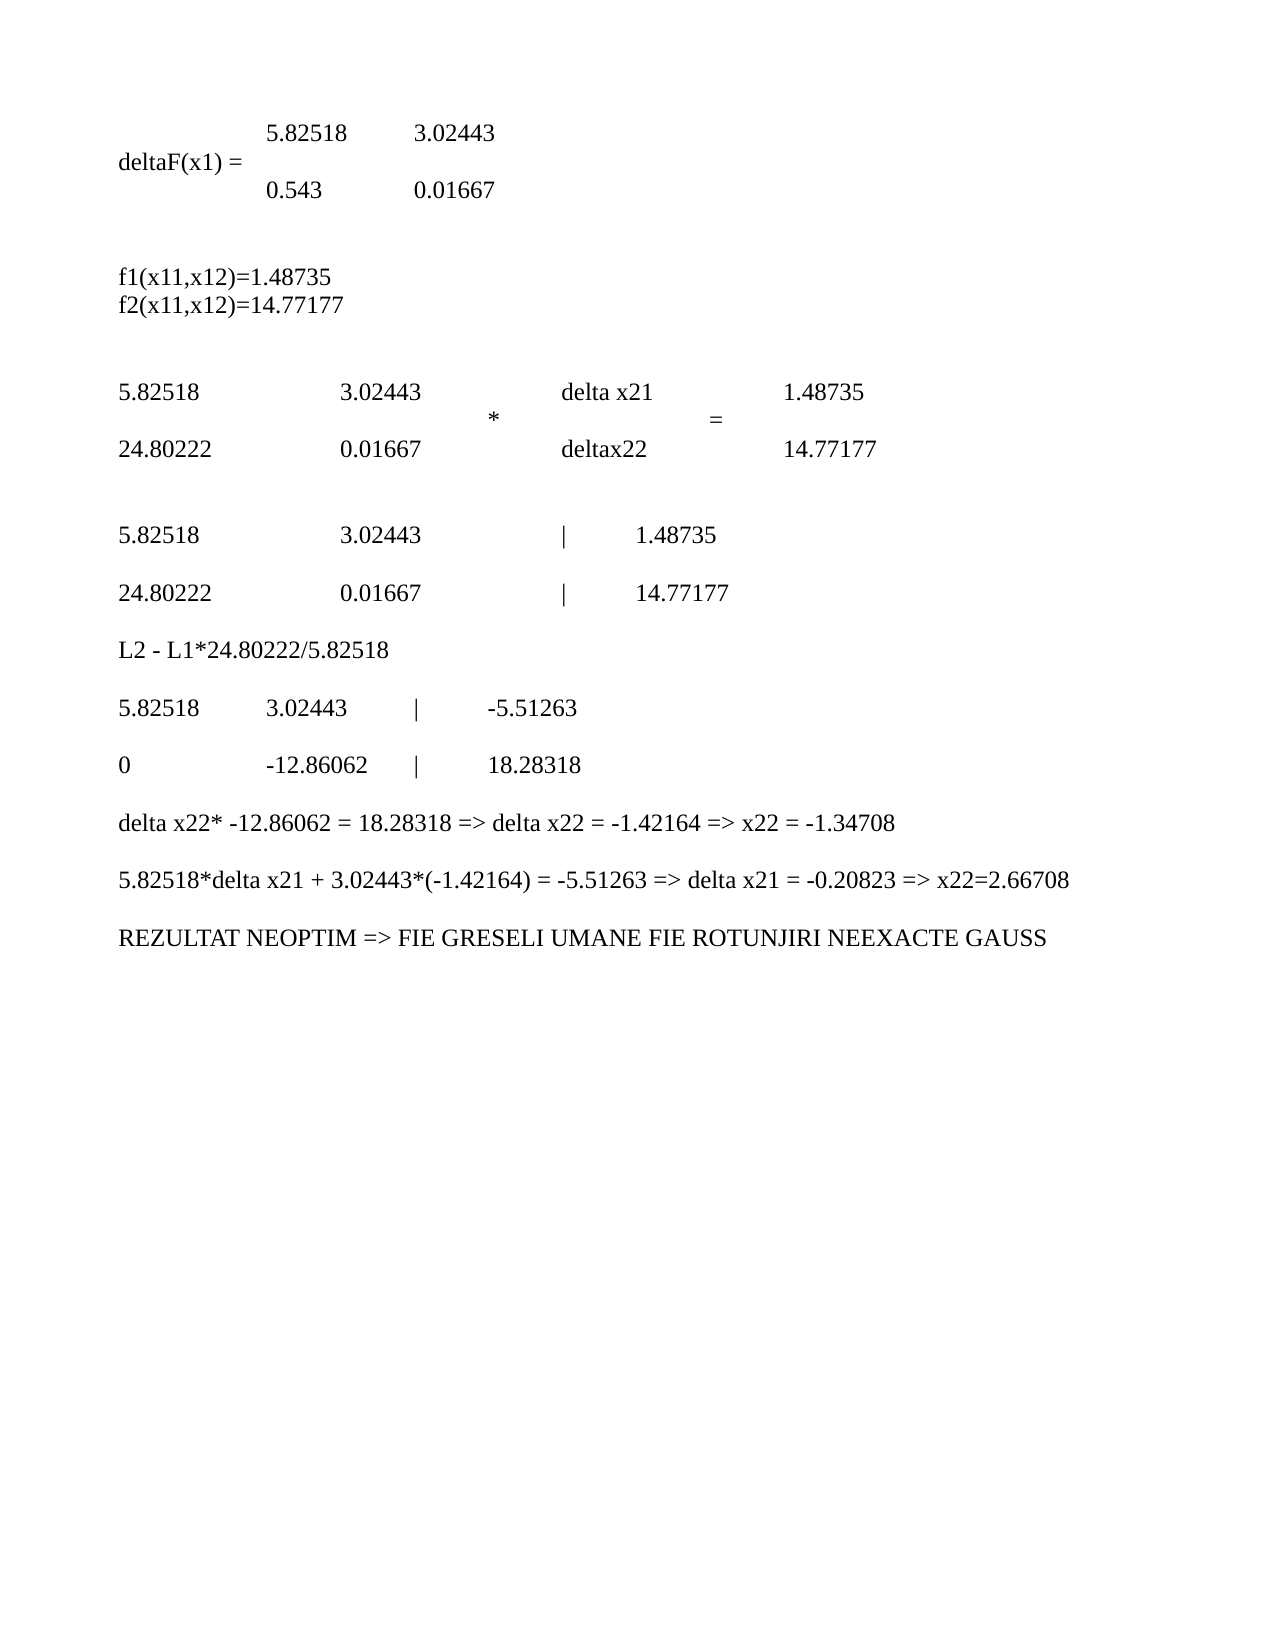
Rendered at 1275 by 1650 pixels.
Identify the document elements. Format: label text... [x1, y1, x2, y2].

text 5.82518 3.02443 [118, 118, 1157, 147]
text L2 - L1*24.80222/5.82518 [118, 636, 1157, 664]
text f2(x11,x12)=14.77177 [118, 291, 1157, 319]
text 5.82518 3.02443 delta x21 1.48735 [118, 377, 1157, 406]
text 5.82518*delta x21 + 3.02443*(-1.42164) = -5.51263 => delta x21 = -0.20823 => x22=2.66708 [118, 866, 1157, 894]
text 0.543 0.01667 [118, 176, 1157, 204]
text REZULTAT NEOPTIM => FIE GRESELI UMANE FIE ROTUNJIRI NEEXACTE GAUSS [118, 923, 1157, 952]
text 5.82518 3.02443 | -5.51263 [118, 693, 1157, 722]
text f1(x11,x12)=1.48735 [118, 262, 1157, 291]
text 0 -12.86062 | 18.28318 [118, 751, 1157, 779]
text deltaF(x1) = [118, 147, 1157, 176]
text 24.80222 0.01667 | 14.77177 [118, 578, 1157, 607]
text delta x22* -12.86062 = 18.28318 => delta x22 = -1.42164 => x22 = -1.34708 [118, 808, 1157, 837]
text 5.82518 3.02443 | 1.48735 [118, 521, 1157, 549]
text 24.80222 0.01667 deltax22 14.77177 [118, 434, 1157, 463]
text * = [118, 406, 1157, 434]
